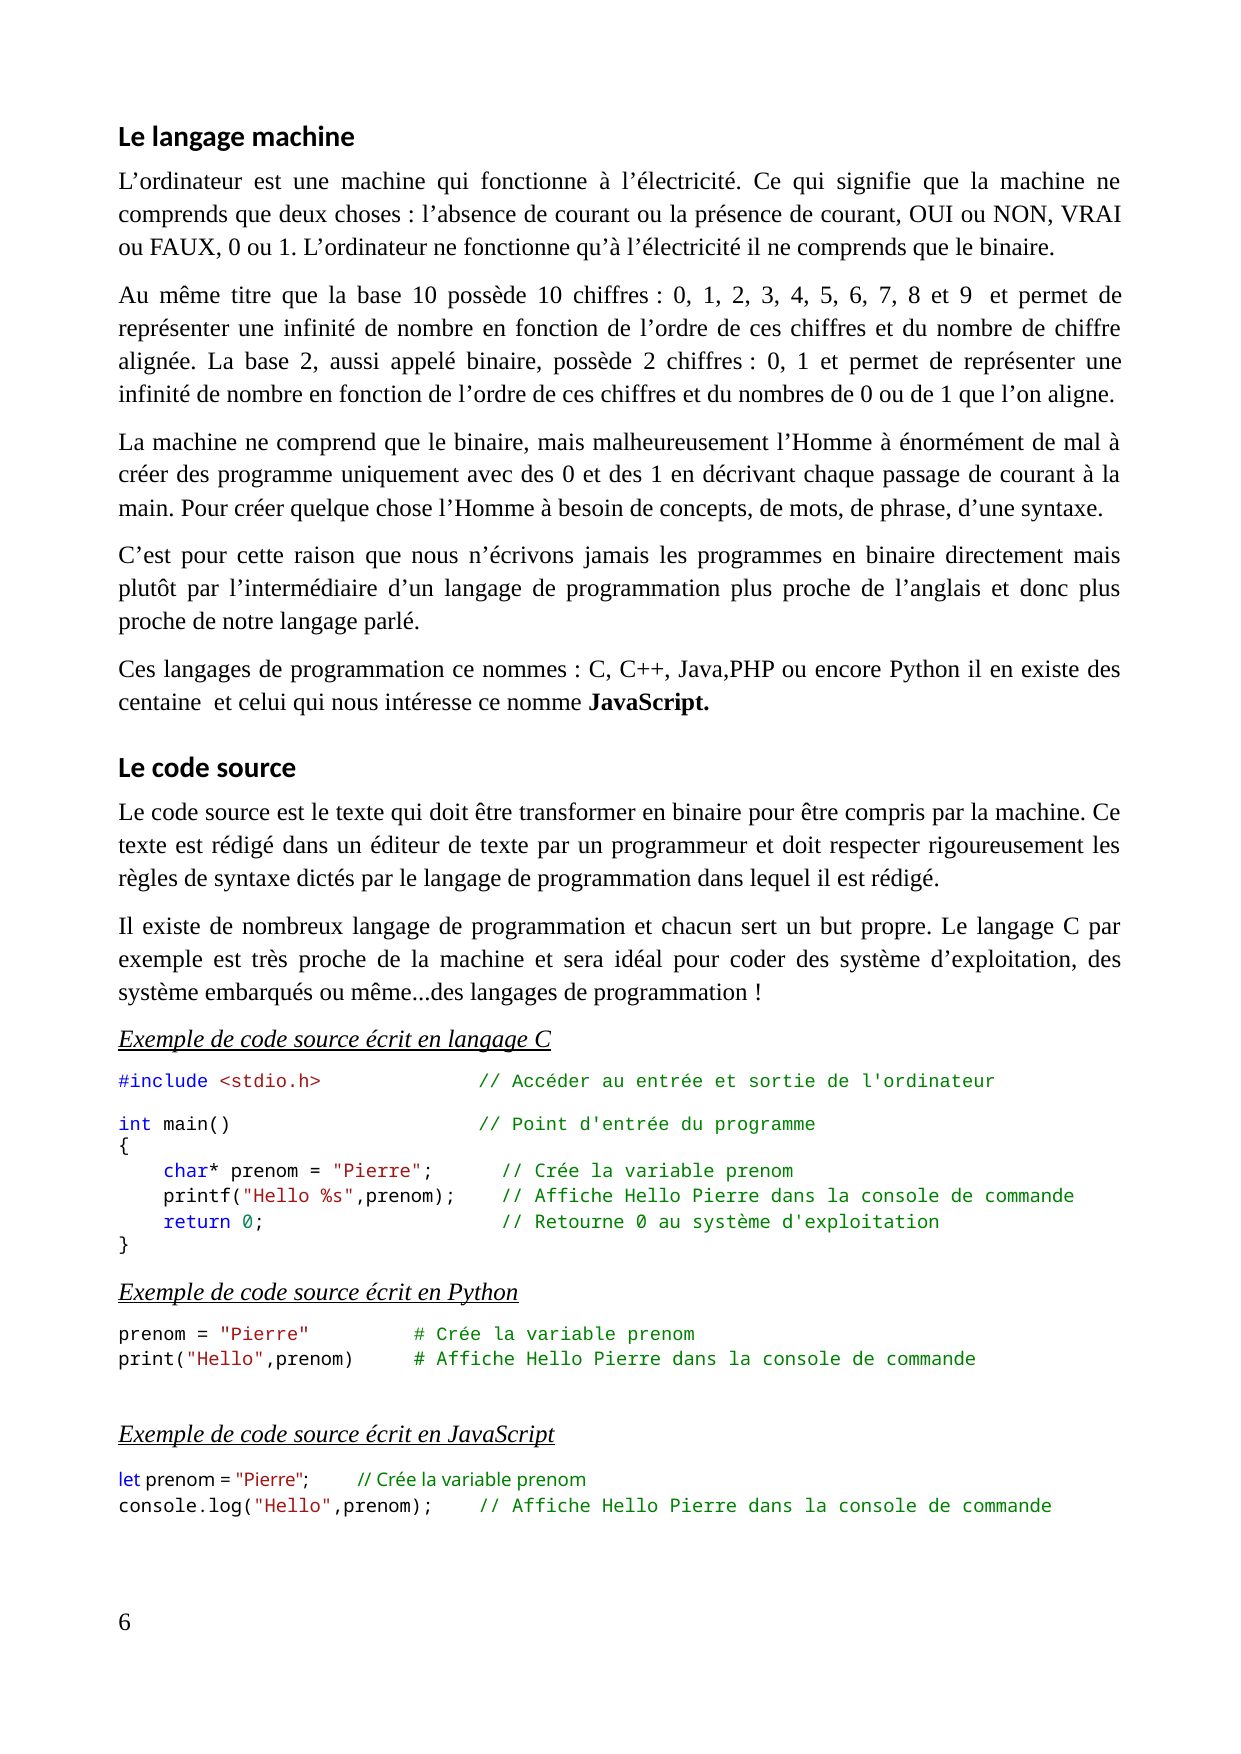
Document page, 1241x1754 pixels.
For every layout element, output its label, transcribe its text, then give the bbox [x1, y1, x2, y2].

subtitle Le code source [118, 749, 1122, 785]
text prenom = "Pierre" # Crée la variable prenom [118, 1324, 1122, 1346]
text printf("Hello %s",prenom); // Affiche Hello Pierre dans la console de commande [118, 1183, 1122, 1208]
text Exemple de code source écrit en langage C [118, 1024, 1122, 1053]
text char* prenom = "Pierre"; // Crée la variable prenom [118, 1157, 1122, 1183]
text } [118, 1234, 1122, 1256]
text Exemple de code source écrit en JavaScript [118, 1419, 1122, 1447]
text return 0; // Retourne 0 au système d'exploitation [118, 1208, 1122, 1234]
text print("Hello",prenom) # Affiche Hello Pierre dans la console de commande [118, 1346, 1122, 1371]
text Exemple de code source écrit en Python [118, 1277, 1122, 1306]
text Il existe de nombreux langage de programmation et chacun sert un but propre. Le langage C par exemple est très proche de la machine et sera idéal pour coder des système d’exploitation, des système embarqués ou même...des langages de programmation ! [118, 911, 1122, 1006]
text Ces langages de programmation ce nommes : C, C++, Java,PHP ou encore Python il en existe des centaine et celui qui nous intéresse ce nomme JavaScript. [118, 654, 1122, 716]
text int main() // Point d'entrée du programme [118, 1114, 1122, 1136]
text Au même titre que la base 10 possède 10 chiffres : 0, 1, 2, 3, 4, 5, 6, 7, 8 et 9 et permet de représenter une infinité de nombre en fonction de l’ordre de ces chiffres et du nombre de chiffre alignée. La base 2, aussi appelé binaire, possède 2 chiffres : 0, 1 et permet de représenter une infinité de nombre en fonction de l’ordre de ces chiffres et du nombres de 0 ou de 1 que l’on aligne. [118, 280, 1122, 408]
subtitle Le langage machine [118, 118, 1122, 154]
text Le code source est le texte qui doit être transformer en binaire pour être compris par la machine. Ce texte est rédigé dans un éditeur de texte par un programmeur et doit respecter rigoureusement les règles de syntaxe dictés par le langage de programmation dans lequel il est rédigé. [118, 797, 1122, 892]
text La machine ne comprend que le binaire, mais malheureusement l’Homme à énormément de mal à créer des programme uniquement avec des 0 et des 1 en décrivant chaque passage de courant à la main. Pour créer quelque chose l’Homme à besoin de concepts, de mots, de phrase, d’une syntaxe. [118, 427, 1122, 521]
text #include <stdio.h> // Accéder au entrée et sortie de l'ordinateur [118, 1072, 1122, 1093]
text let prenom = "Pierre"; // Crée la variable prenom [118, 1466, 1122, 1492]
text console.log("Hello",prenom); // Affiche Hello Pierre dans la console de commande [118, 1492, 1122, 1517]
text C’est pour cette raison que nous n’écrivons jamais les programmes en binaire directement mais plutôt par l’intermédiaire d’un langage de programmation plus proche de l’anglais et donc plus proche de notre langage parlé. [118, 540, 1122, 635]
text L’ordinateur est une machine qui fonctionne à l’électricité. Ce qui signifie que la machine ne comprends que deux choses : l’absence de courant ou la présence de courant, OUI ou NON, VRAI ou FAUX, 0 ou 1. L’ordinateur ne fonctionne qu’à l’électricité il ne comprends que le binaire. [118, 166, 1122, 261]
text { [118, 1136, 1122, 1157]
